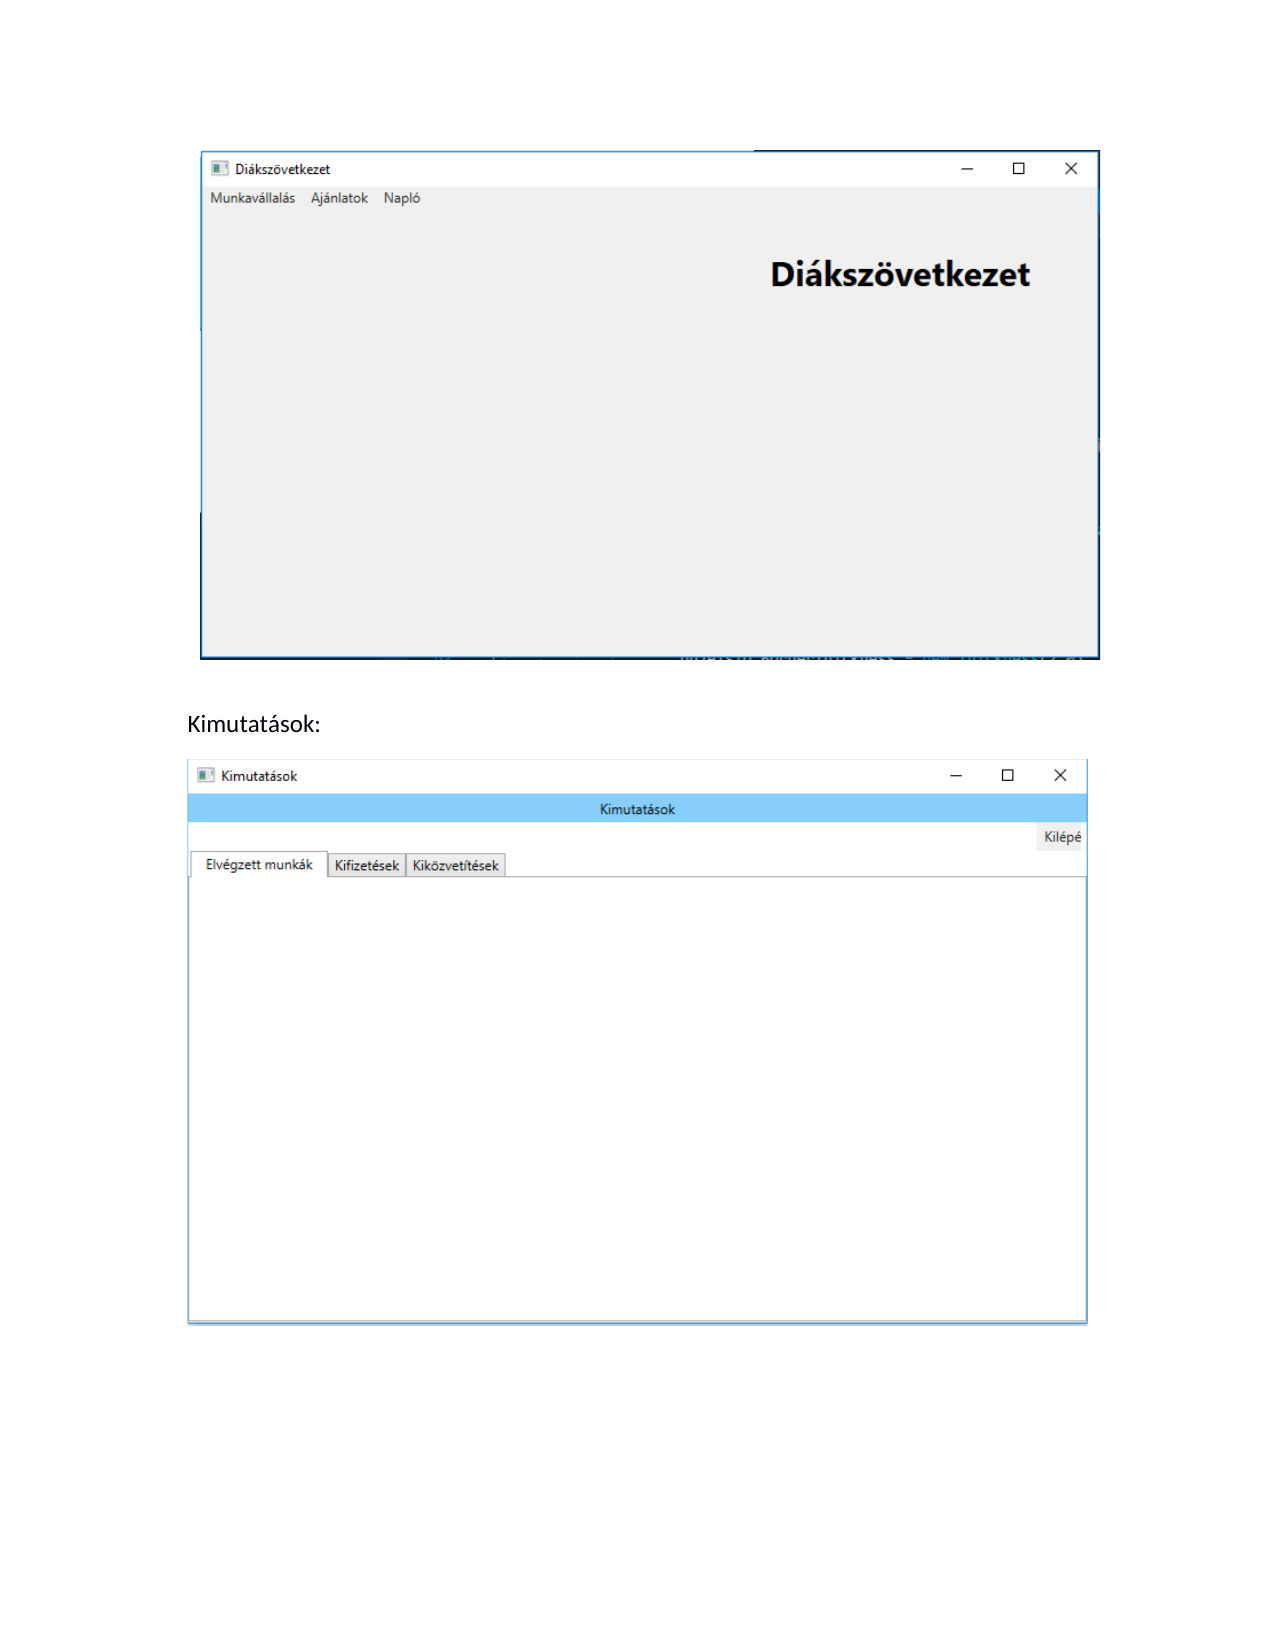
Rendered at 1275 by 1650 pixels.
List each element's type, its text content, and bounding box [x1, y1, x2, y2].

picture [187, 759, 1088, 1326]
picture [200, 150, 1100, 660]
text Kimutatások: [187, 709, 1087, 738]
